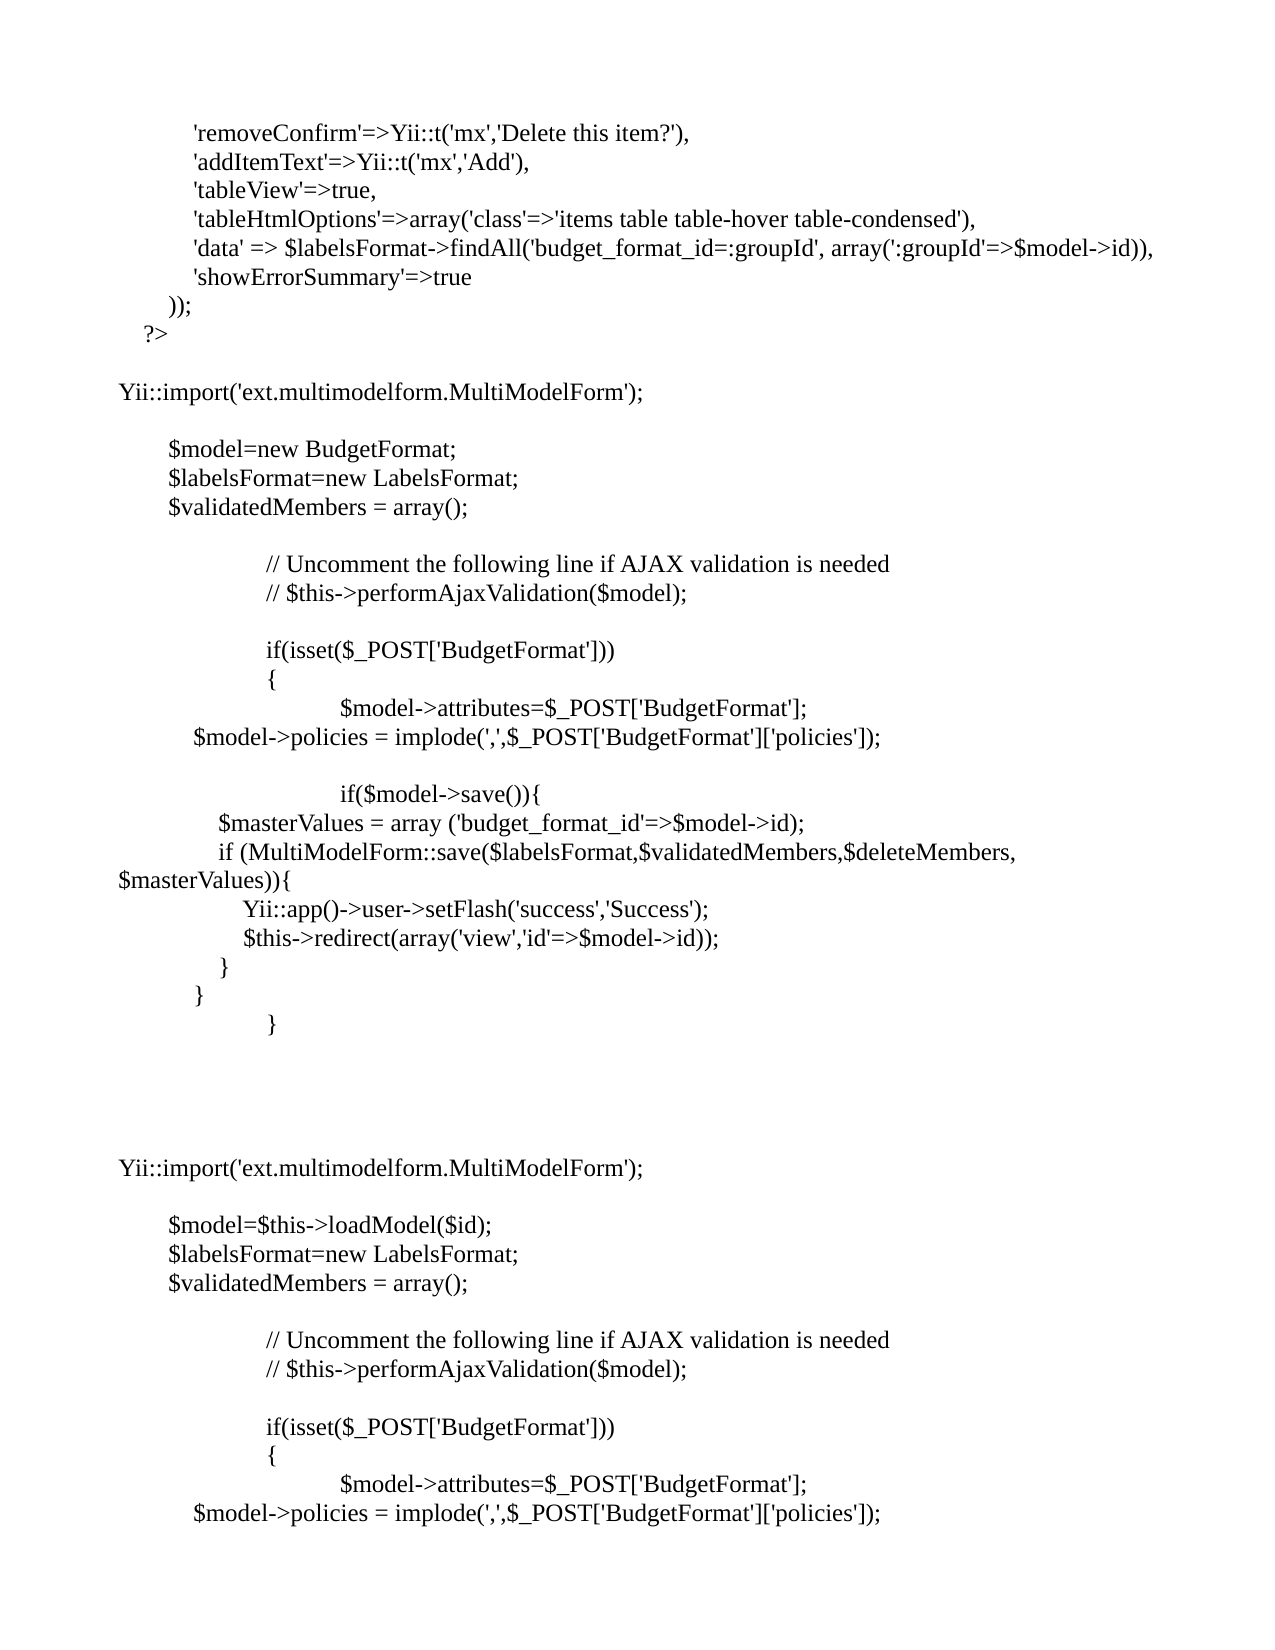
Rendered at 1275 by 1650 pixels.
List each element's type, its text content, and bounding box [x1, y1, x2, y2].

text Yii::app()->user->setFlash('success','Success'); [118, 894, 1157, 923]
text 'data' => $labelsFormat->findAll('budget_format_id=:groupId', array(':groupId'=>$model->id)), [118, 233, 1157, 262]
text $labelsFormat=new LabelsFormat; [118, 463, 1157, 492]
text $model=new BudgetFormat; [118, 434, 1157, 463]
text 'tableView'=>true, [118, 176, 1157, 204]
text // $this->performAjaxValidation($model); [118, 578, 1157, 607]
text } [118, 952, 1157, 981]
text 'tableHtmlOptions'=>array('class'=>'items table table-hover table-condensed'), [118, 204, 1157, 233]
text $masterValues = array ('budget_format_id'=>$model->id); [118, 808, 1157, 837]
text $model=$this->loadModel($id); [118, 1211, 1157, 1239]
text { [118, 664, 1157, 693]
text { [118, 1441, 1157, 1469]
text // Uncomment the following line if AJAX validation is needed [118, 1326, 1157, 1354]
text 'showErrorSummary'=>true [118, 262, 1157, 291]
text $model->policies = implode(',',$_POST['BudgetFormat']['policies']); [118, 1498, 1157, 1527]
text Yii::import('ext.multimodelform.MultiModelForm'); [118, 377, 1157, 406]
text $model->attributes=$_POST['BudgetFormat']; [118, 693, 1157, 722]
text 'removeConfirm'=>Yii::t('mx','Delete this item?'), [118, 118, 1157, 147]
text if (MultiModelForm::save($labelsFormat,$validatedMembers,$deleteMembers,$masterValues)){ [118, 837, 1157, 894]
text )); [118, 291, 1157, 319]
text $model->policies = implode(',',$_POST['BudgetFormat']['policies']); [118, 722, 1157, 751]
text 'addItemText'=>Yii::t('mx','Add'), [118, 147, 1157, 176]
text $validatedMembers = array(); [118, 492, 1157, 521]
text // Uncomment the following line if AJAX validation is needed [118, 549, 1157, 578]
text } [118, 1009, 1157, 1038]
text $this->redirect(array('view','id'=>$model->id)); [118, 923, 1157, 952]
text if($model->save()){ [118, 779, 1157, 808]
text $model->attributes=$_POST['BudgetFormat']; [118, 1469, 1157, 1498]
text if(isset($_POST['BudgetFormat'])) [118, 1412, 1157, 1441]
text Yii::import('ext.multimodelform.MultiModelForm'); [118, 1153, 1157, 1182]
text if(isset($_POST['BudgetFormat'])) [118, 636, 1157, 664]
text $validatedMembers = array(); [118, 1268, 1157, 1297]
text $labelsFormat=new LabelsFormat; [118, 1239, 1157, 1268]
text // $this->performAjaxValidation($model); [118, 1354, 1157, 1383]
text } [118, 981, 1157, 1009]
text ?> [118, 319, 1157, 348]
